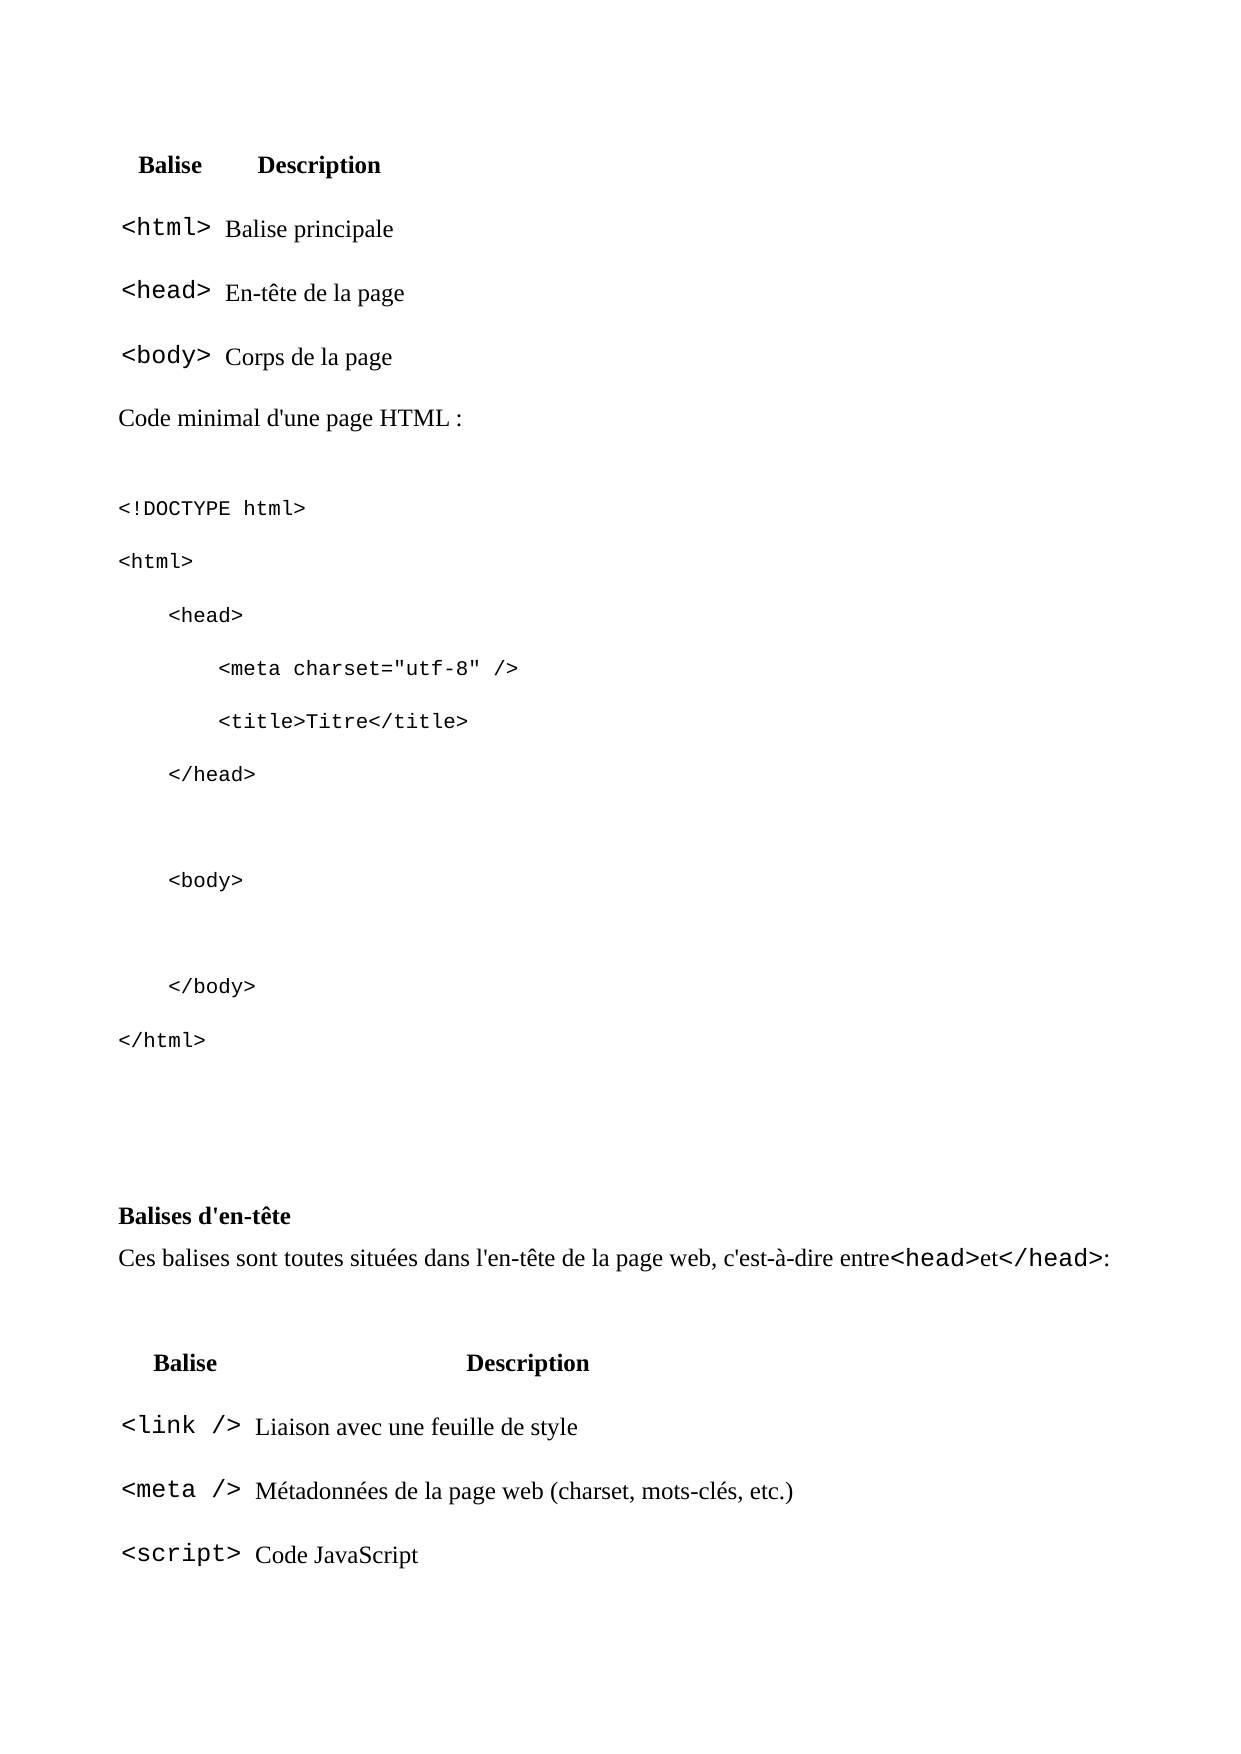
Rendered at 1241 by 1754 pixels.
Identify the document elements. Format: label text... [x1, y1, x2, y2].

table_cell <link /> [118, 1409, 252, 1473]
table_cell Balise principale [222, 211, 416, 275]
table_header Balise [118, 1345, 252, 1409]
text <head> [118, 604, 1122, 628]
table_cell <meta /> [118, 1473, 252, 1537]
table_cell <body> [118, 339, 222, 403]
table_cell <html> [118, 211, 222, 275]
table_cell Liaison avec une feuille de style [252, 1409, 804, 1473]
text <meta charset="utf-8" /> [118, 658, 1122, 681]
text </body> [118, 976, 1122, 1000]
table_header Balise [118, 147, 222, 211]
text </html> [118, 1029, 1122, 1053]
text <html> [118, 551, 1122, 575]
table_cell Corps de la page [222, 339, 416, 403]
table_cell En-tête de la page [222, 275, 416, 339]
text Ces balises sont toutes situées dans l'en-tête de la page web, c'est-à-dire entre<head>et</head>: [118, 1243, 1122, 1273]
table_cell <head> [118, 275, 222, 339]
text <title>Titre</title> [118, 711, 1122, 734]
subtitle Balises d'en-tête [118, 1201, 1122, 1230]
text <body> [118, 870, 1122, 894]
table_cell Métadonnées de la page web (charset, mots-clés, etc.) [252, 1473, 804, 1537]
table_header Description [252, 1345, 804, 1409]
table_header Description [222, 147, 416, 211]
text Code minimal d'une page HTML : [118, 403, 1122, 432]
text <!DOCTYPE html> [118, 498, 1122, 522]
text </head> [118, 764, 1122, 788]
table_cell Code JavaScript [252, 1537, 804, 1601]
table_cell <script> [118, 1537, 252, 1601]
